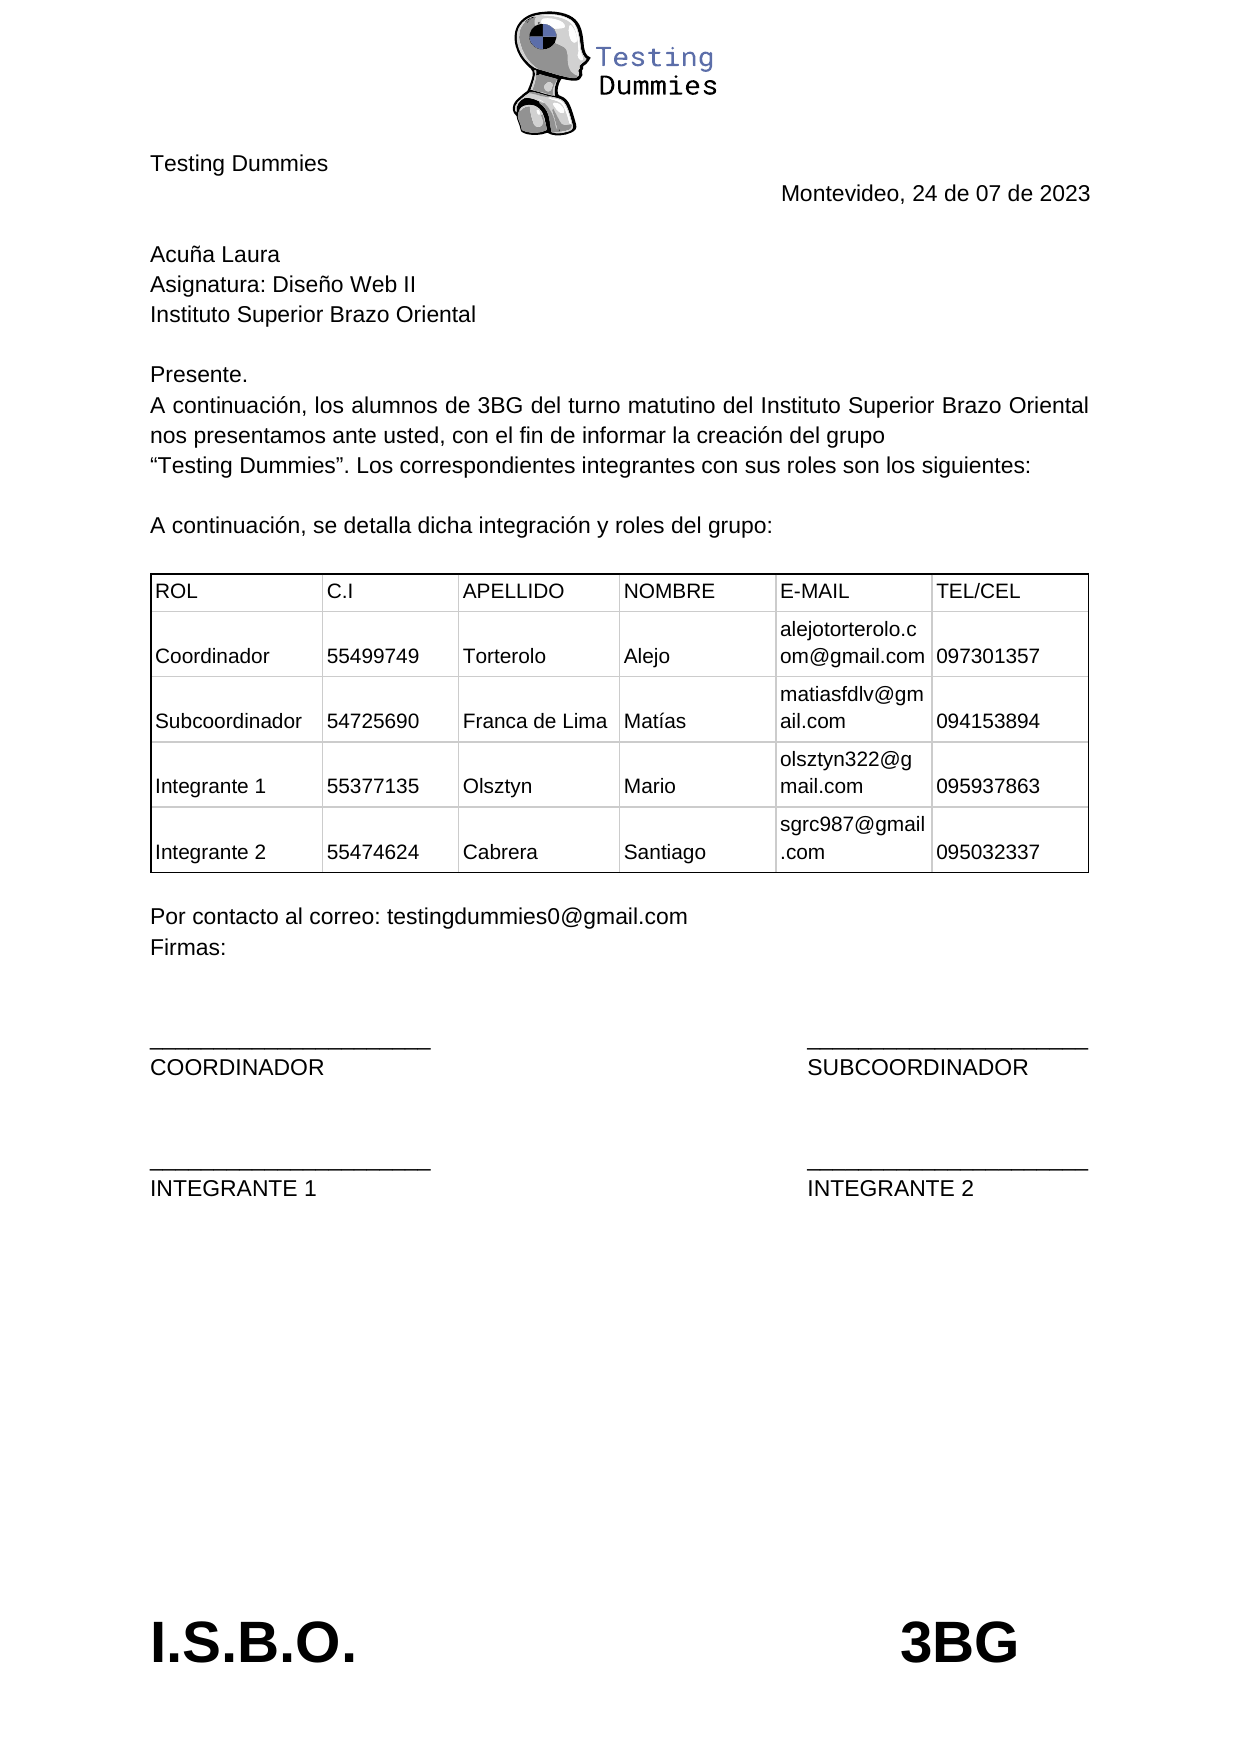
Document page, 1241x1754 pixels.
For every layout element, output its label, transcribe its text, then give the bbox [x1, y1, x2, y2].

text Montevideo, 24 de 07 de 2023 [150, 180, 1090, 207]
text “Testing Dummies”. Los correspondientes integrantes con sus roles son los siguientes: [150, 452, 1090, 478]
text Instituto Superior Brazo Oriental [150, 301, 1090, 327]
table_cell 55499749 [323, 612, 458, 676]
table_cell Integrante 1 [152, 743, 322, 806]
table_header NOMBRE [620, 575, 775, 611]
table_cell Integrante 2 [152, 808, 322, 871]
text Acuña Laura [150, 241, 1090, 267]
text Firmas: [150, 933, 1090, 960]
table_cell Matías [620, 677, 775, 741]
table_cell 54725690 [323, 677, 458, 741]
table_cell Olsztyn [459, 743, 619, 806]
table_cell 095937863 [933, 743, 1088, 806]
table_cell matiasfdlv@gmail.com [777, 677, 931, 741]
table_cell 094153894 [933, 677, 1088, 741]
table_cell Mario [620, 743, 775, 806]
table_cell 097301357 [933, 612, 1088, 676]
table_cell Coordinador [152, 612, 322, 676]
table_header E-MAIL [777, 575, 931, 611]
table_header C.I [323, 575, 458, 611]
text ______________________ ______________________ [150, 1145, 1090, 1171]
text A continuación, los alumnos de 3BG del turno matutino del Instituto Superior Brazo Oriental nos presentamos ante usted, con el fin de informar la creación del grupo [150, 392, 1090, 448]
table_cell Torterolo [459, 612, 619, 676]
table_header TEL/CEL [933, 575, 1088, 611]
text COORDINADOR SUBCOORDINADOR [150, 1054, 1090, 1081]
table_cell olsztyn322@gmail.com [777, 743, 931, 806]
table_cell sgrc987@gmail.com [777, 808, 931, 871]
text Por contacto al correo: testingdummies0@gmail.com [150, 903, 1090, 929]
table_cell 55474624 [323, 808, 458, 871]
table_header APELLIDO [459, 575, 619, 611]
table_cell 55377135 [323, 743, 458, 806]
table_cell 095032337 [933, 808, 1088, 871]
table_cell alejotorterolo.com@gmail.com [777, 612, 931, 676]
text INTEGRANTE 1 INTEGRANTE 2 [150, 1175, 1090, 1201]
text Presente. [150, 361, 1090, 388]
table_cell Subcoordinador [152, 677, 322, 741]
table_header ROL [152, 575, 322, 611]
text ______________________ ______________________ [150, 1024, 1090, 1050]
table_cell Santiago [620, 808, 775, 871]
text A continuación, se detalla dicha integración y roles del grupo: [150, 512, 1090, 539]
table_cell Alejo [620, 612, 775, 676]
table_cell Franca de Lima [459, 677, 619, 741]
text Asignatura: Diseño Web II [150, 271, 1090, 297]
table_cell Cabrera [459, 808, 619, 871]
text Testing Dummies [150, 150, 1090, 176]
